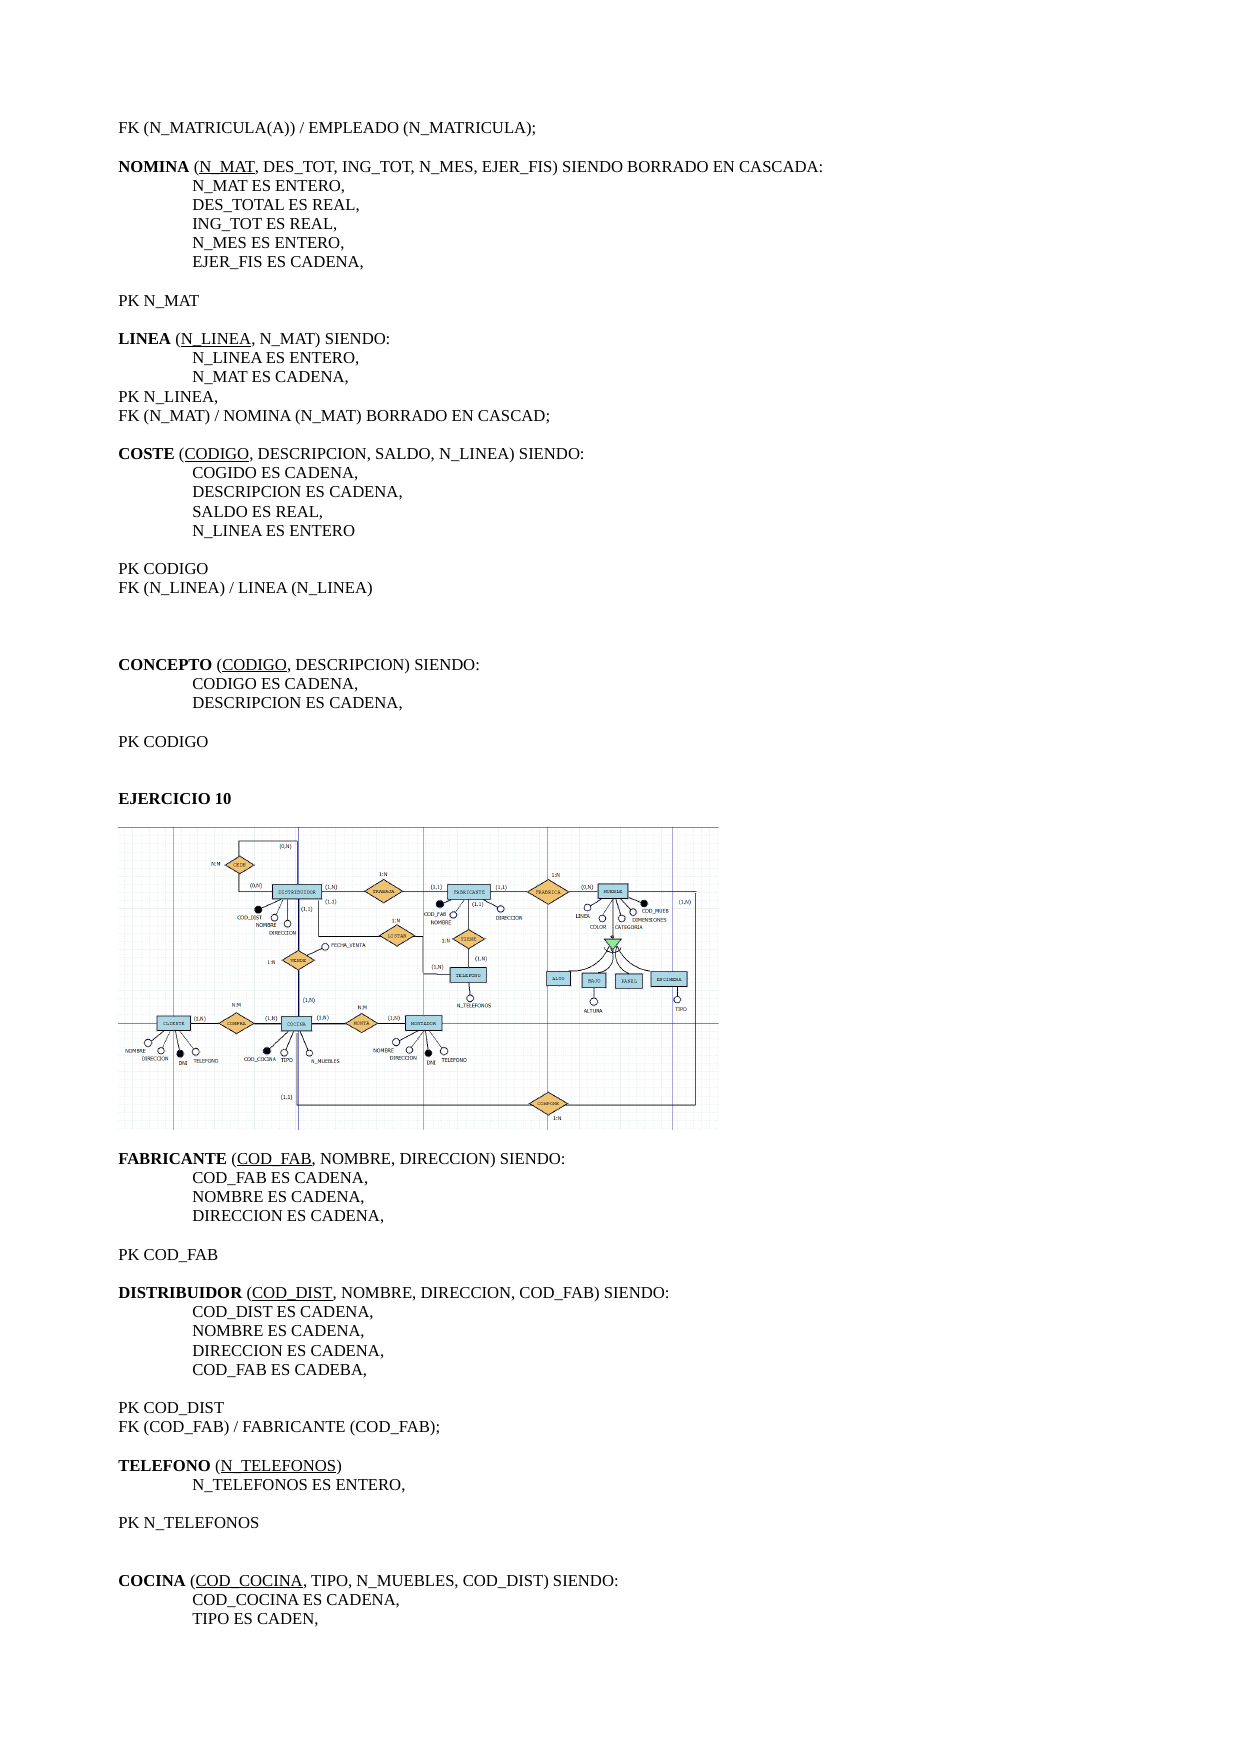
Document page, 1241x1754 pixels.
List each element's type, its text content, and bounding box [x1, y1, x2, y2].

text PK CODIGO [118, 731, 1122, 751]
text N_LINEA ES ENTERO, [118, 348, 1122, 367]
text NOMBRE ES CADENA, [118, 1187, 1122, 1206]
text COD_FAB ES CADEBA, [118, 1359, 1122, 1379]
text COGIDO ES CADENA, [118, 463, 1122, 482]
text FK (N_LINEA) / LINEA (N_LINEA) [118, 578, 1122, 597]
text PK CODIGO [118, 559, 1122, 578]
text EJERCICIO 10 [118, 789, 1122, 808]
text EJER_FIS ES CADENA, [118, 252, 1122, 271]
text DISTRIBUIDOR (COD_DIST, NOMBRE, DIRECCION, COD_FAB) SIENDO: [118, 1283, 1122, 1302]
text DESCRIPCION ES CADENA, [118, 482, 1122, 501]
text PK N_TELEFONOS [118, 1513, 1122, 1532]
text N_MAT ES CADENA, [118, 367, 1122, 386]
text N_MES ES ENTERO, [118, 233, 1122, 252]
text TELEFONO (N_TELEFONOS) [118, 1455, 1122, 1474]
text COD_DIST ES CADENA, [118, 1302, 1122, 1321]
text PK N_MAT [118, 291, 1122, 310]
text FK (COD_FAB) / FABRICANTE (COD_FAB); [118, 1417, 1122, 1436]
text COD_FAB ES CADENA, [118, 1168, 1122, 1187]
text N_TELEFONOS ES ENTERO, [118, 1474, 1122, 1494]
text FK (N_MATRICULA(A)) / EMPLEADO (N_MATRICULA); [118, 118, 1122, 137]
text LINEA (N_LINEA, N_MAT) SIENDO: [118, 329, 1122, 348]
text COD_COCINA ES CADENA, [118, 1589, 1122, 1609]
text TIPO ES CADEN, [118, 1609, 1122, 1628]
text N_LINEA ES ENTERO [118, 521, 1122, 540]
text NOMBRE ES CADENA, [118, 1321, 1122, 1340]
text PK N_LINEA, [118, 386, 1122, 406]
text PK COD_FAB [118, 1244, 1122, 1264]
text DES_TOTAL ES REAL, [118, 195, 1122, 214]
text N_MAT ES ENTERO, [118, 176, 1122, 195]
text SALDO ES REAL, [118, 501, 1122, 521]
text DIRECCION ES CADENA, [118, 1206, 1122, 1225]
text NOMINA (N_MAT, DES_TOT, ING_TOT, N_MES, EJER_FIS) SIENDO BORRADO EN CASCADA: [118, 156, 1122, 176]
text DESCRIPCION ES CADENA, [118, 693, 1122, 712]
text CODIGO ES CADENA, [118, 674, 1122, 693]
text DIRECCION ES CADENA, [118, 1340, 1122, 1359]
picture [118, 827, 719, 1130]
text COCINA (COD_COCINA, TIPO, N_MUEBLES, COD_DIST) SIENDO: [118, 1570, 1122, 1589]
text FK (N_MAT) / NOMINA (N_MAT) BORRADO EN CASCAD; [118, 406, 1122, 425]
text PK COD_DIST [118, 1398, 1122, 1417]
text FABRICANTE (COD_FAB, NOMBRE, DIRECCION) SIENDO: [118, 1149, 1122, 1168]
text CONCEPTO (CODIGO, DESCRIPCION) SIENDO: [118, 655, 1122, 674]
text COSTE (CODIGO, DESCRIPCION, SALDO, N_LINEA) SIENDO: [118, 444, 1122, 463]
text ING_TOT ES REAL, [118, 214, 1122, 233]
